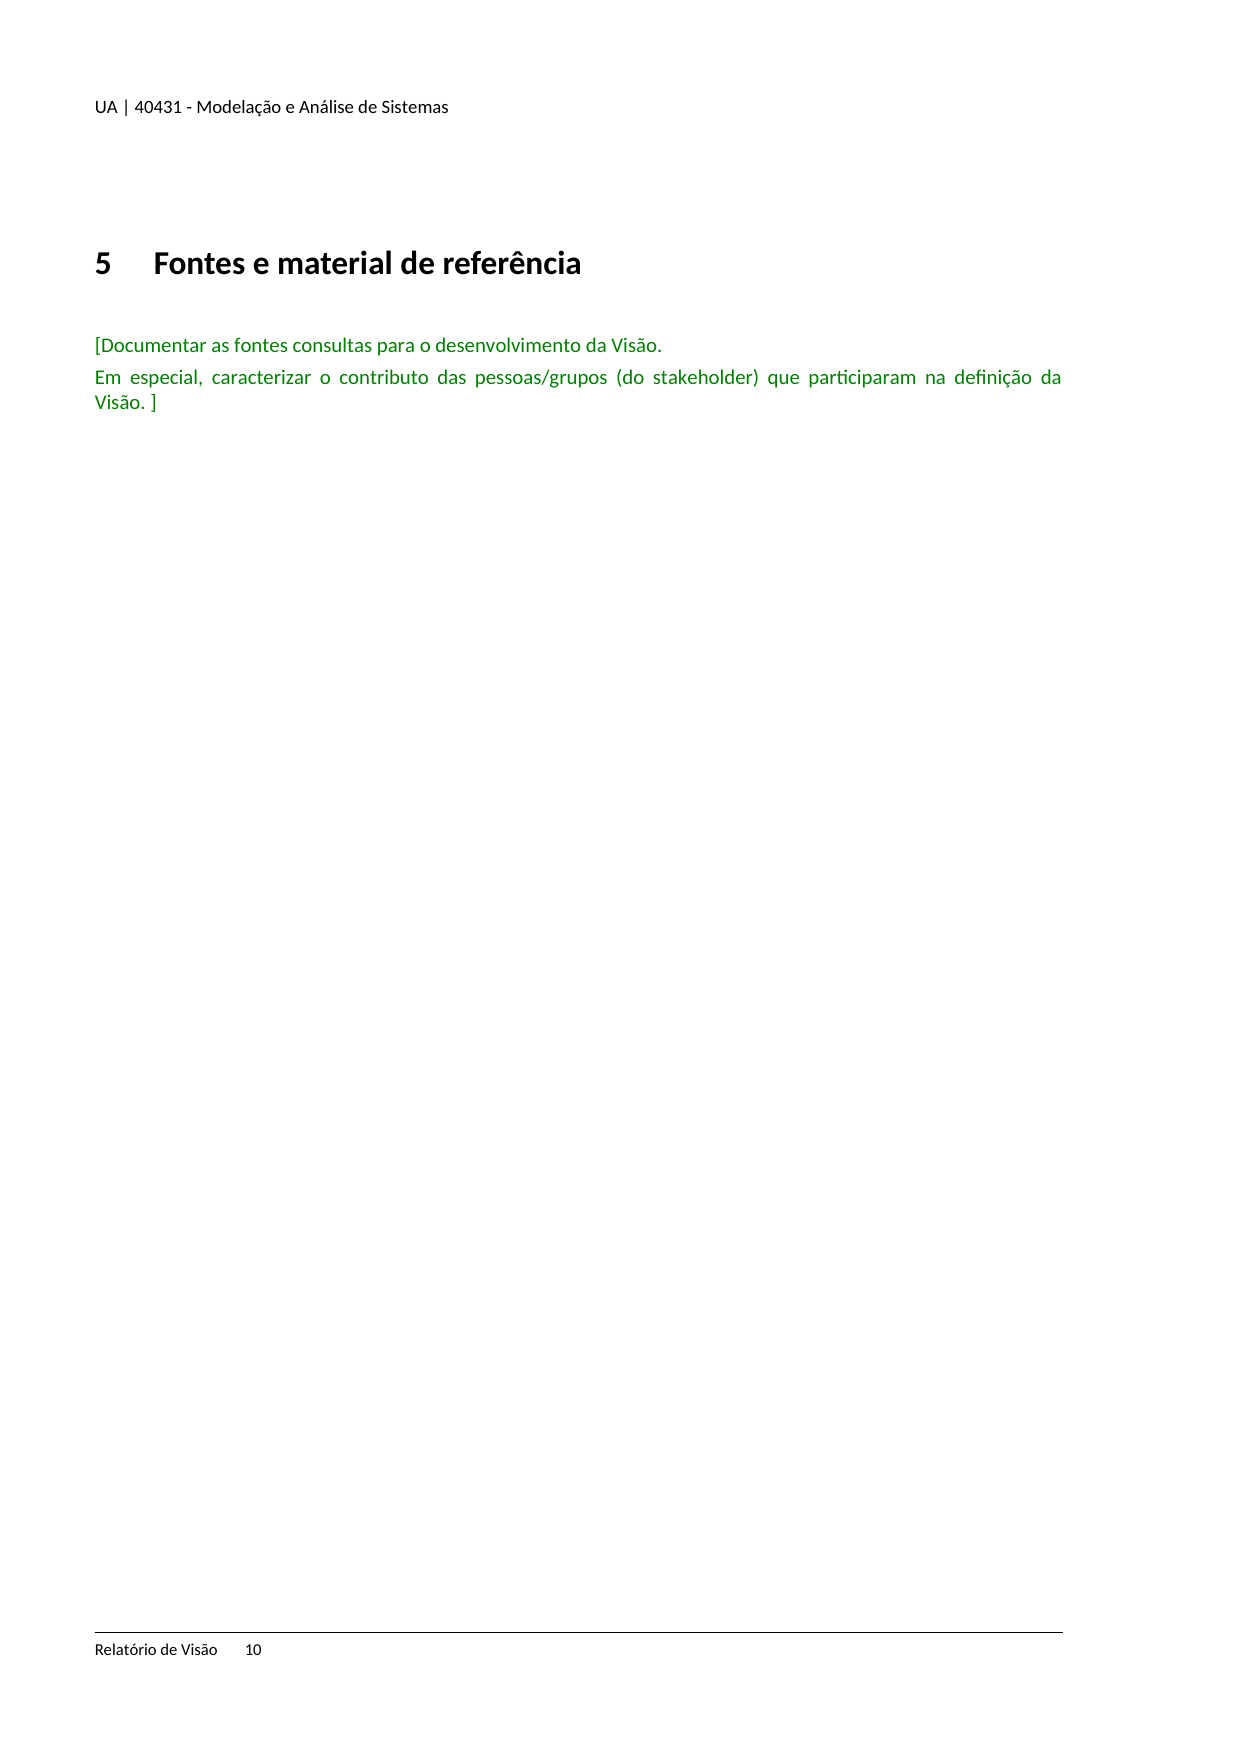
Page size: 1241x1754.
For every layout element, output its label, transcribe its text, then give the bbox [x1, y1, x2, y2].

text [Documentar as fontes consultas para o desenvolvimento da Visão. [94, 332, 1063, 358]
text Em especial, caracterizar o contributo das pessoas/grupos (do stakeholder) que participaram na definição da Visão. ] [94, 364, 1063, 415]
subtitle Fontes e material de referência [94, 242, 1063, 282]
